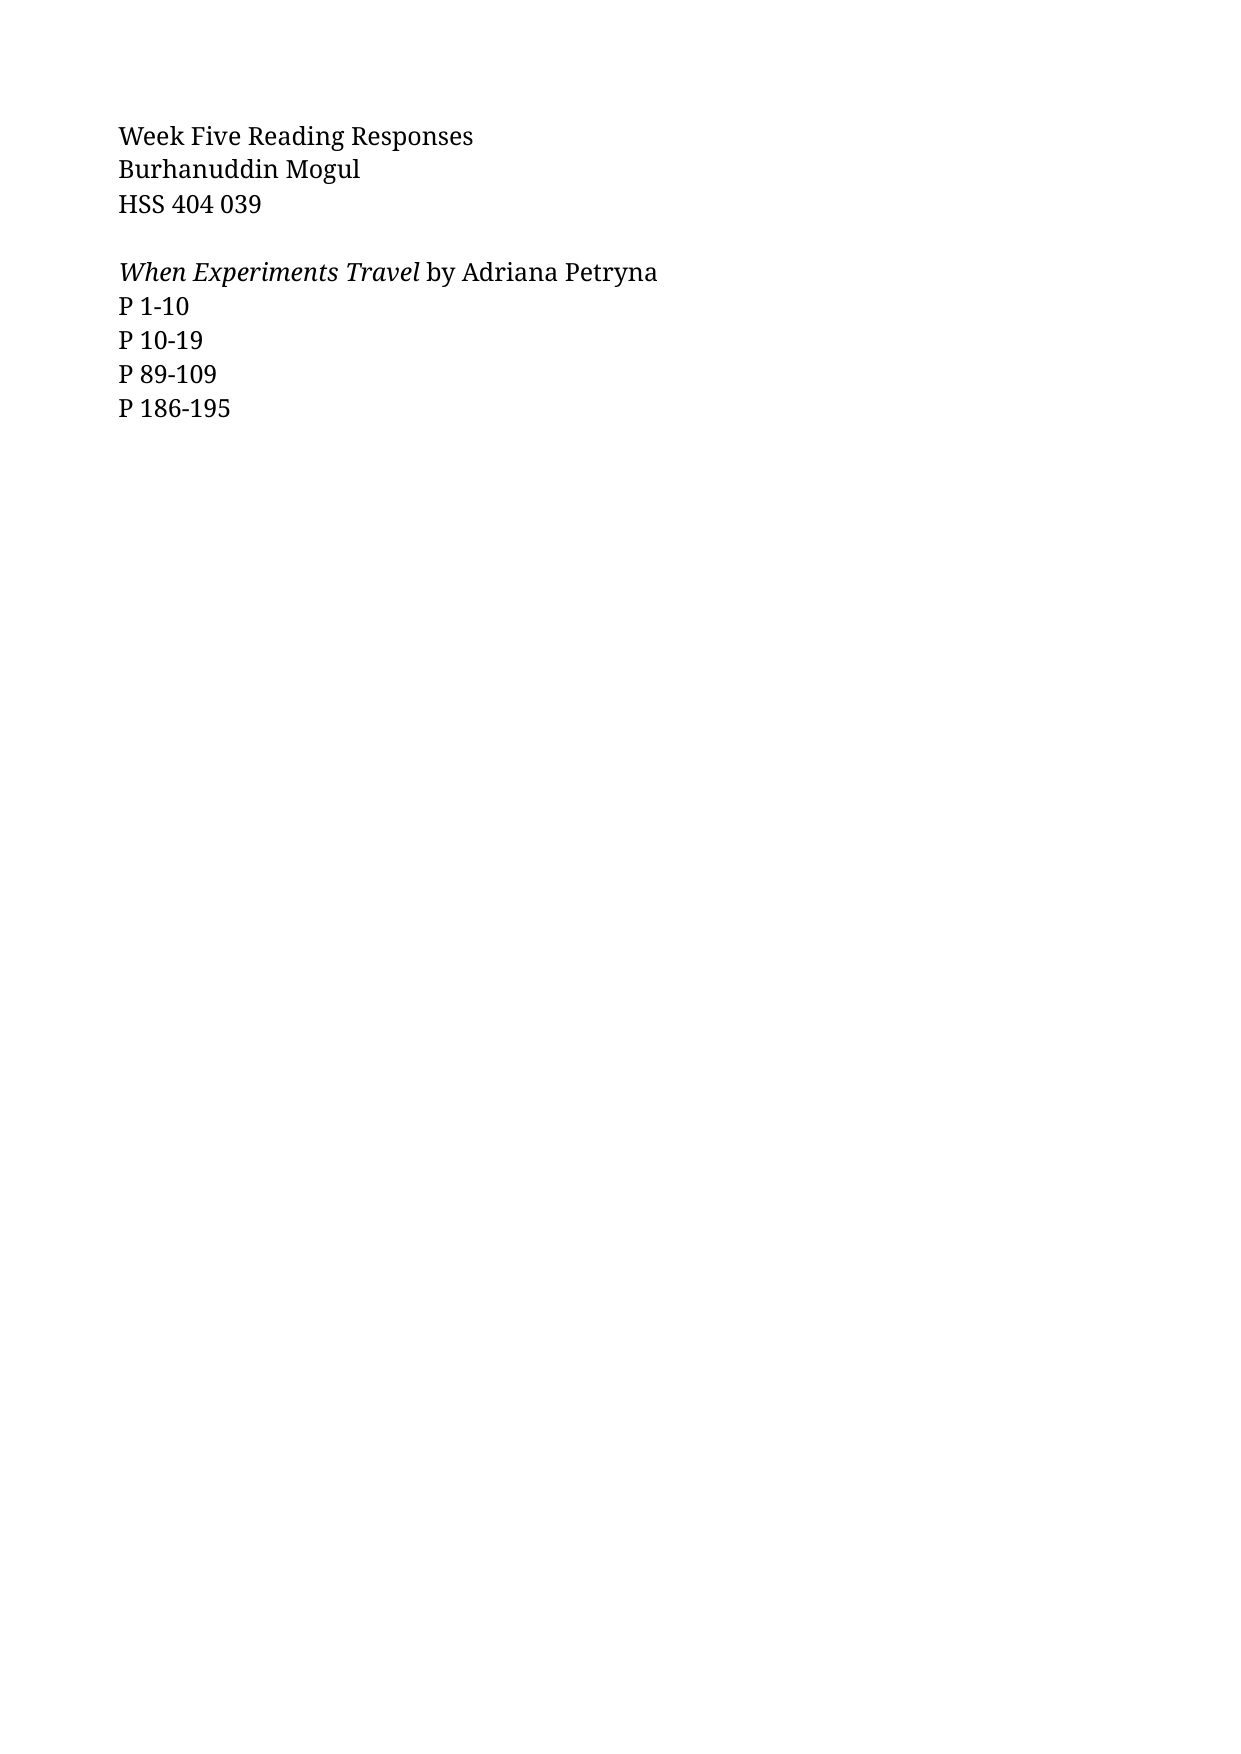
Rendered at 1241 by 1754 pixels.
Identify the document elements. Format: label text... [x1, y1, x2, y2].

text P 10-19 [118, 322, 1122, 357]
text When Experiments Travel by Adriana Petryna [118, 254, 1122, 288]
text P 186-195 [118, 391, 1122, 425]
text Week Five Reading Responses Burhanuddin Mogul [118, 118, 1122, 186]
text P 89-109 [118, 357, 1122, 391]
text HSS 404 039 [118, 186, 1122, 220]
text P 1-10 [118, 288, 1122, 322]
